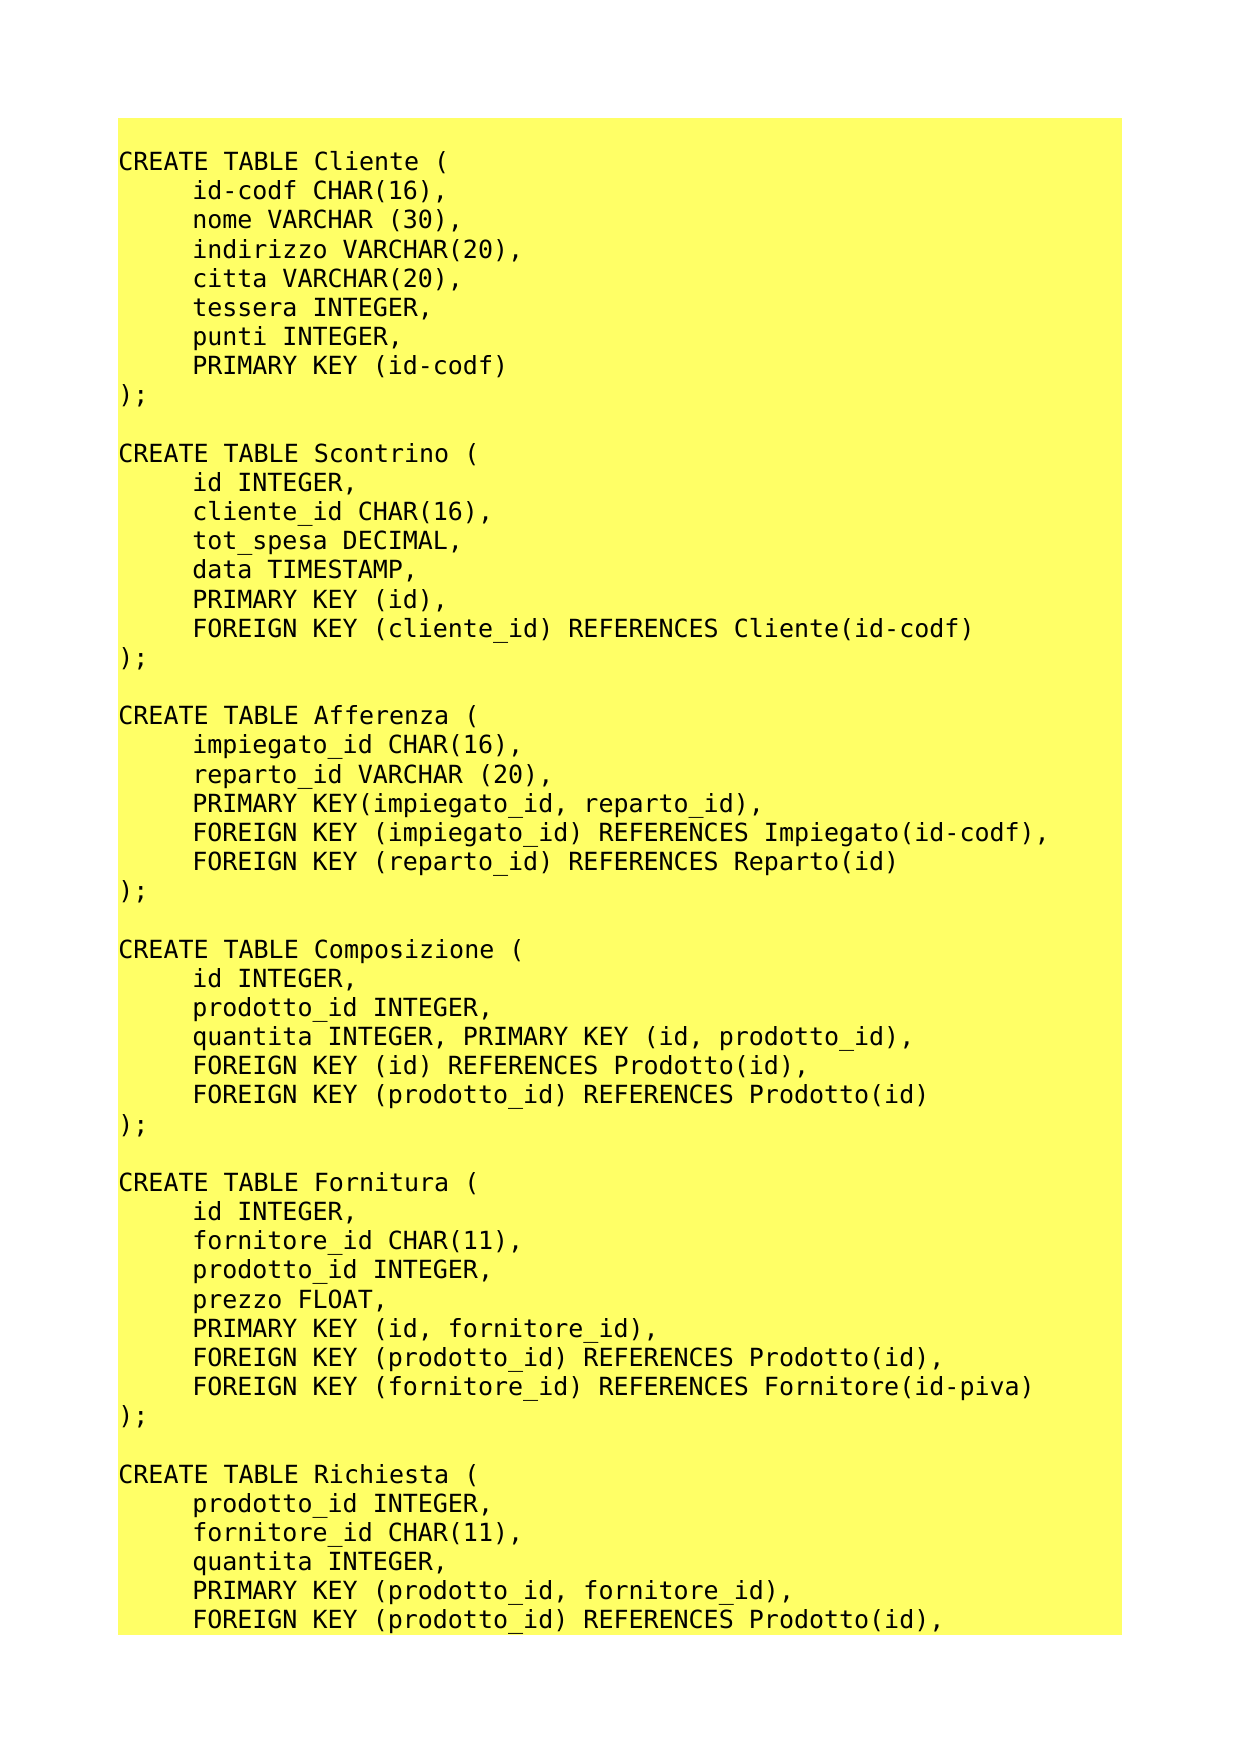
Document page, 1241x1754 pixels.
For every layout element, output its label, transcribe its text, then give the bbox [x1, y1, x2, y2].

text ); [118, 1110, 1122, 1139]
text CREATE TABLE Composizione ( [118, 935, 1122, 964]
text nome VARCHAR (30), [118, 206, 1122, 235]
text ); [118, 876, 1122, 906]
text CREATE TABLE Richiesta ( [118, 1460, 1122, 1489]
text CREATE TABLE Afferenza ( [118, 701, 1122, 731]
text data TIMESTAMP, [118, 556, 1122, 585]
text impiegato_id CHAR(16), [118, 731, 1122, 760]
text tot_spesa DECIMAL, [118, 526, 1122, 556]
text FOREIGN KEY (cliente_id) REFERENCES Cliente(id-codf) [118, 614, 1122, 643]
text indirizzo VARCHAR(20), [118, 235, 1122, 264]
text FOREIGN KEY (prodotto_id) REFERENCES Prodotto(id), [118, 1343, 1122, 1372]
text FOREIGN KEY (id) REFERENCES Prodotto(id), [118, 1051, 1122, 1081]
text CREATE TABLE Fornitura ( [118, 1168, 1122, 1197]
text reparto_id VARCHAR (20), [118, 760, 1122, 789]
text quantita INTEGER, PRIMARY KEY (id, prodotto_id), [118, 1022, 1122, 1051]
text cliente_id CHAR(16), [118, 497, 1122, 526]
text FOREIGN KEY (reparto_id) REFERENCES Reparto(id) [118, 847, 1122, 876]
text id INTEGER, [118, 468, 1122, 497]
text FOREIGN KEY (fornitore_id) REFERENCES Fornitore(id-piva) [118, 1372, 1122, 1401]
text PRIMARY KEY(impiegato_id, reparto_id), [118, 789, 1122, 818]
text PRIMARY KEY (prodotto_id, fornitore_id), [118, 1576, 1122, 1606]
text id INTEGER, [118, 1197, 1122, 1226]
text prodotto_id INTEGER, [118, 993, 1122, 1022]
text citta VARCHAR(20), [118, 264, 1122, 293]
text PRIMARY KEY (id, fornitore_id), [118, 1314, 1122, 1343]
text ); [118, 1401, 1122, 1431]
text FOREIGN KEY (prodotto_id) REFERENCES Prodotto(id) [118, 1081, 1122, 1110]
text quantita INTEGER, [118, 1547, 1122, 1576]
text PRIMARY KEY (id-codf) [118, 351, 1122, 381]
text CREATE TABLE Scontrino ( [118, 439, 1122, 468]
text fornitore_id CHAR(11), [118, 1226, 1122, 1256]
text CREATE TABLE Cliente ( [118, 147, 1122, 176]
text fornitore_id CHAR(11), [118, 1518, 1122, 1547]
text FOREIGN KEY (prodotto_id) REFERENCES Prodotto(id), [118, 1606, 1122, 1635]
text prodotto_id INTEGER, [118, 1256, 1122, 1285]
text ); [118, 381, 1122, 410]
text FOREIGN KEY (impiegato_id) REFERENCES Impiegato(id-codf), [118, 818, 1122, 847]
text prezzo FLOAT, [118, 1285, 1122, 1314]
text id INTEGER, [118, 964, 1122, 993]
text id-codf CHAR(16), [118, 176, 1122, 206]
text prodotto_id INTEGER, [118, 1489, 1122, 1518]
text punti INTEGER, [118, 322, 1122, 351]
text ); [118, 643, 1122, 672]
text tessera INTEGER, [118, 293, 1122, 322]
text PRIMARY KEY (id), [118, 585, 1122, 614]
